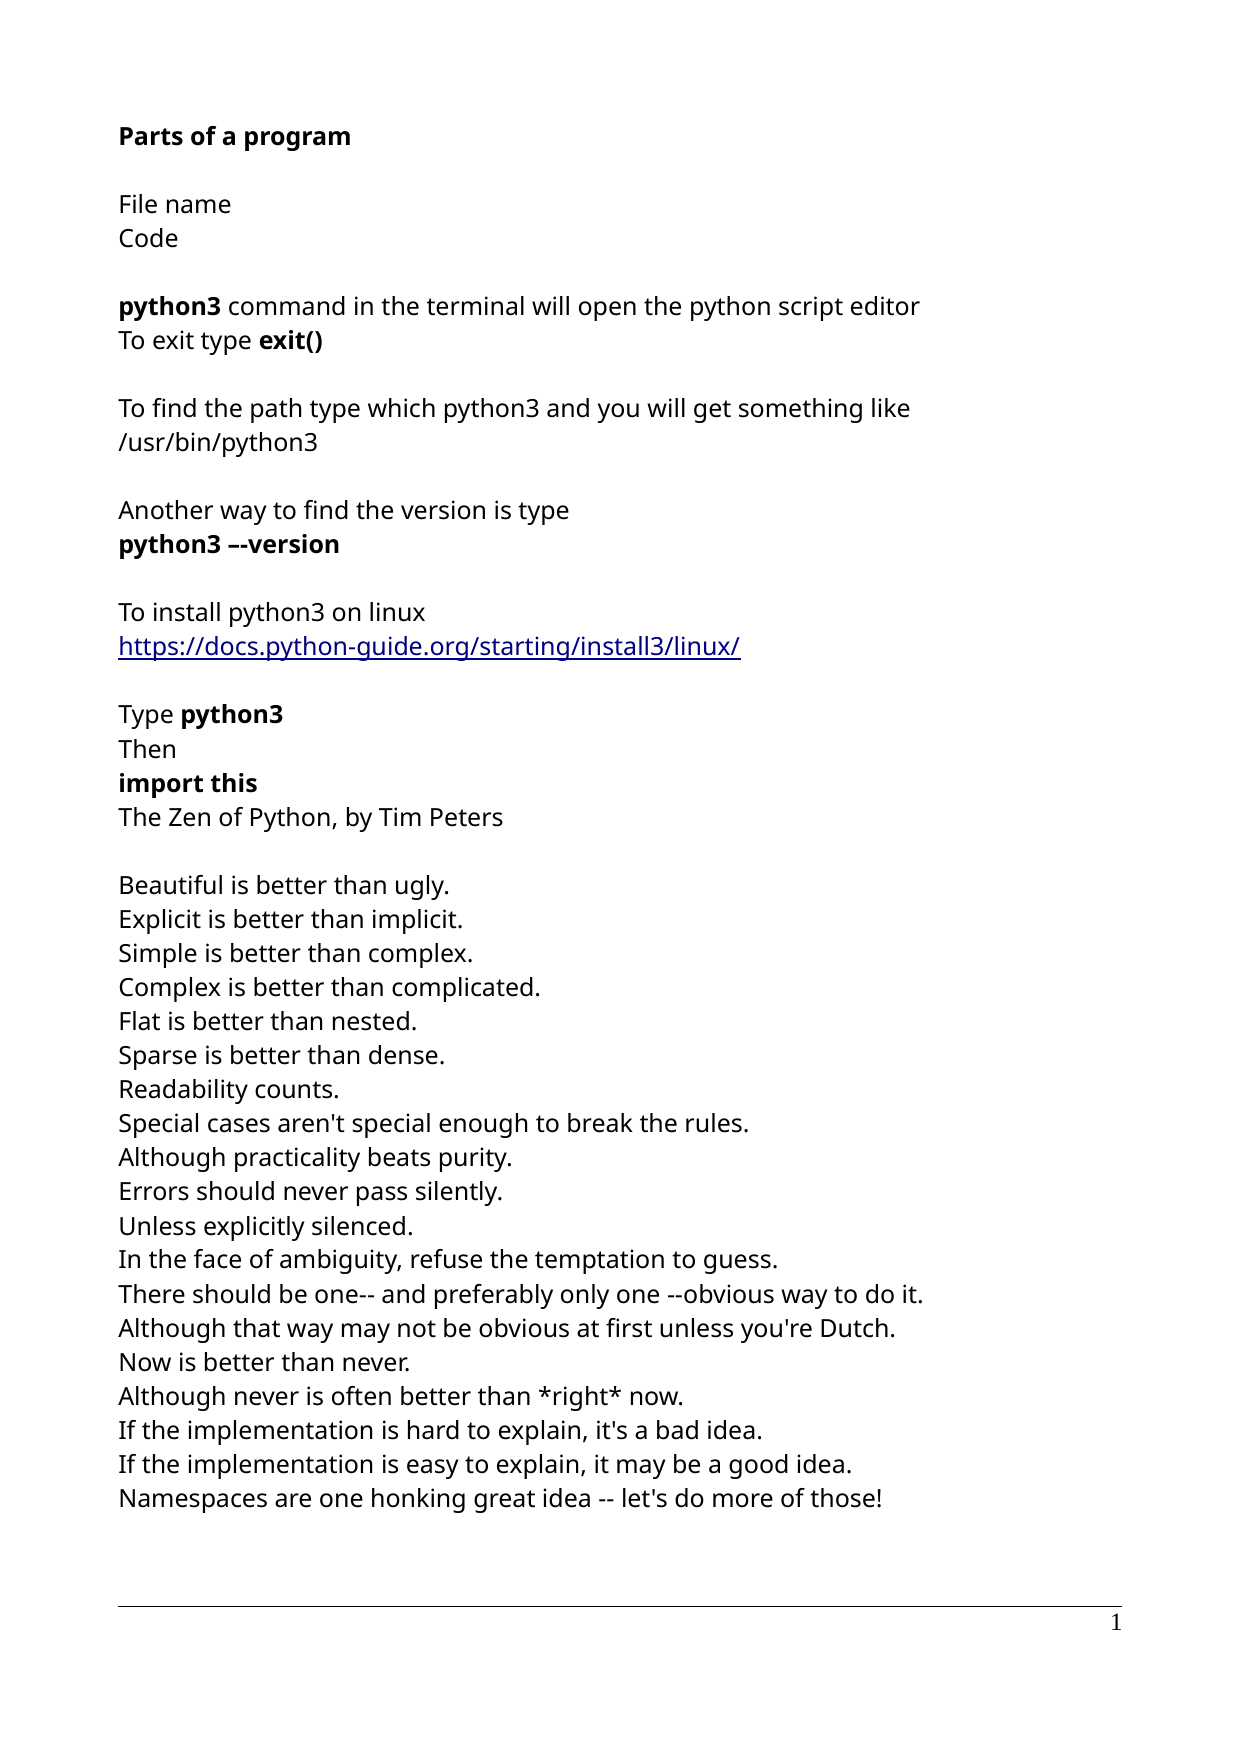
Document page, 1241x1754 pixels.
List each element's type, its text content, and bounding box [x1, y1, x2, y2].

text Errors should never pass silently. [118, 1174, 1122, 1208]
text python3 –-version [118, 527, 1122, 561]
text Although never is often better than *right* now. [118, 1378, 1122, 1412]
text Parts of a program [118, 118, 1122, 152]
text Sparse is better than dense. [118, 1038, 1122, 1072]
text Unless explicitly silenced. [118, 1208, 1122, 1242]
text Flat is better than nested. [118, 1004, 1122, 1038]
text Although that way may not be obvious at first unless you're Dutch. [118, 1310, 1122, 1344]
text Readability counts. [118, 1072, 1122, 1106]
text /usr/bin/python3 [118, 425, 1122, 459]
text Explicit is better than implicit. [118, 902, 1122, 936]
text If the implementation is easy to explain, it may be a good idea. [118, 1447, 1122, 1481]
text Although practicality beats purity. [118, 1140, 1122, 1174]
text There should be one-- and preferably only one --obvious way to do it. [118, 1276, 1122, 1310]
text The Zen of Python, by Tim Peters [118, 799, 1122, 833]
text To find the path type which python3 and you will get something like [118, 391, 1122, 425]
text Another way to find the version is type [118, 493, 1122, 527]
text Namespaces are one honking great idea -- let's do more of those! [118, 1481, 1122, 1515]
text Complex is better than complicated. [118, 970, 1122, 1004]
text Special cases aren't special enough to break the rules. [118, 1106, 1122, 1140]
text To install python3 on linux [118, 595, 1122, 629]
text Beautiful is better than ugly. [118, 867, 1122, 902]
text If the implementation is hard to explain, it's a bad idea. [118, 1412, 1122, 1447]
text https://docs.python-guide.org/starting/install3/linux/ [118, 629, 1122, 663]
text Code [118, 220, 1122, 254]
text Then [118, 731, 1122, 765]
text import this [118, 765, 1122, 799]
text python3 command in the terminal will open the python script editor [118, 288, 1122, 322]
text In the face of ambiguity, refuse the temptation to guess. [118, 1242, 1122, 1276]
text To exit type exit() [118, 322, 1122, 357]
text Simple is better than complex. [118, 936, 1122, 970]
text Now is better than never. [118, 1344, 1122, 1378]
text Type python3 [118, 697, 1122, 731]
text File name [118, 186, 1122, 220]
